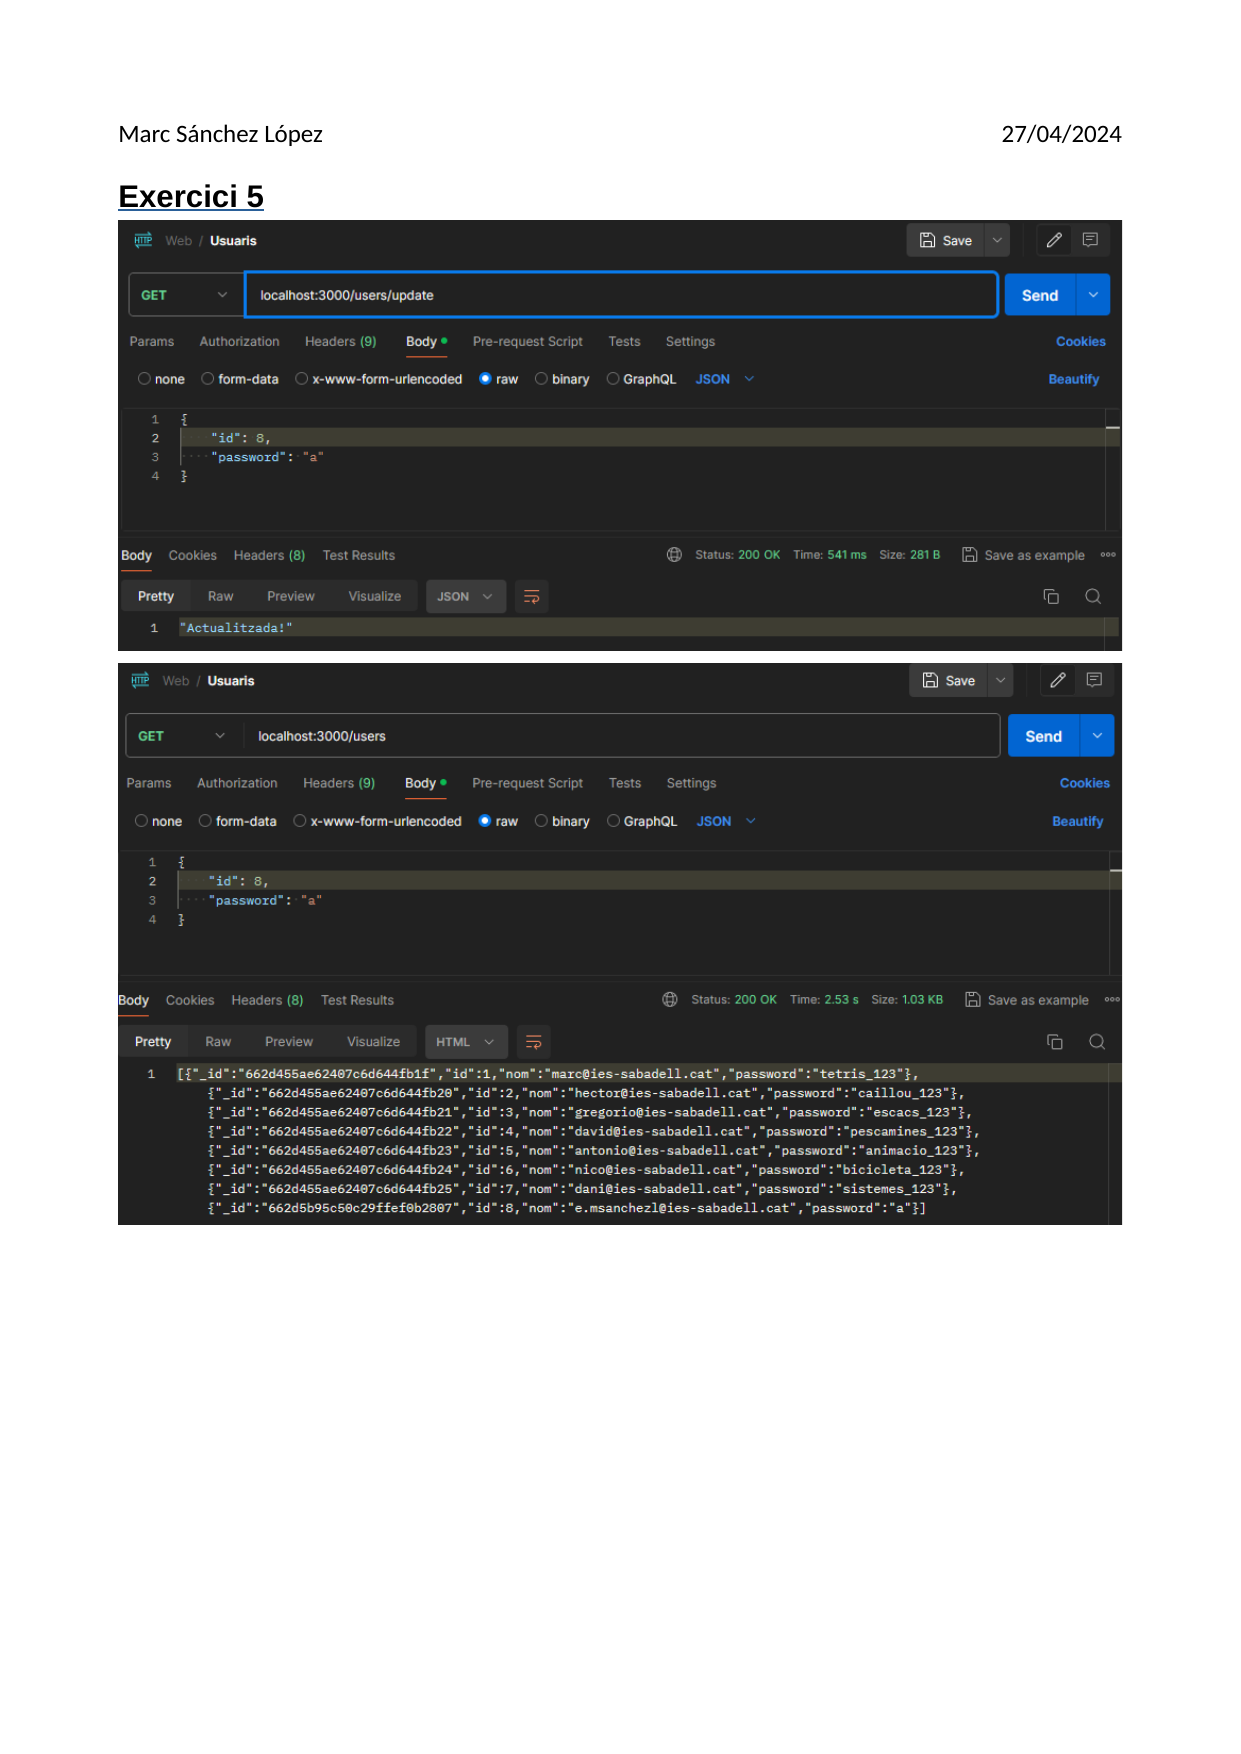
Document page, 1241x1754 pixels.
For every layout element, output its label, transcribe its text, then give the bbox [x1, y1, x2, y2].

picture [118, 220, 1123, 651]
table_cell Exercici 5 [118, 178, 1122, 220]
table_cell [118, 651, 1122, 663]
picture [118, 663, 1123, 1225]
table_cell [118, 1225, 1122, 1261]
